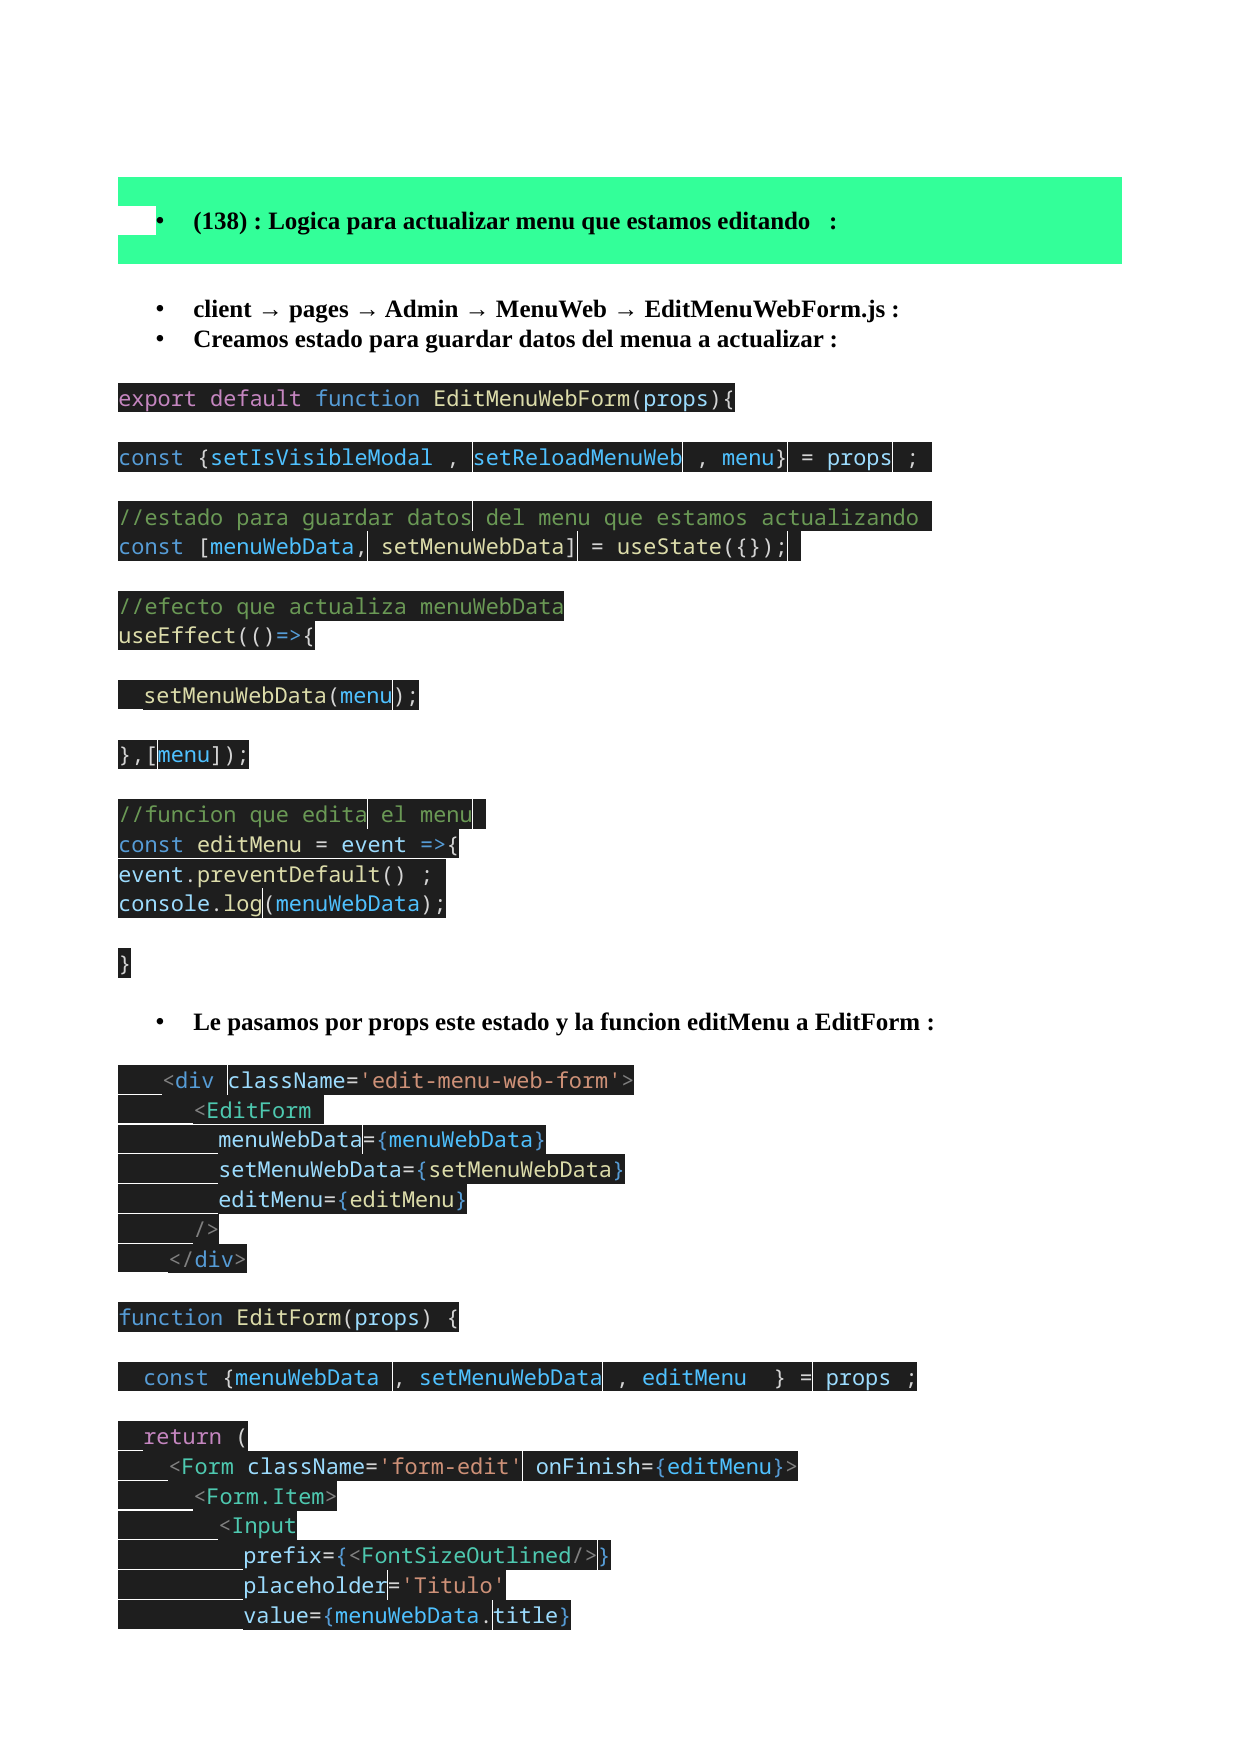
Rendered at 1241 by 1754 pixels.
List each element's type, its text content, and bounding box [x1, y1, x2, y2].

text </div> [118, 1244, 1122, 1273]
text event.preventDefault() ; [118, 858, 1122, 888]
text setMenuWebData(menu); [118, 680, 1122, 710]
text const editMenu = event =>{ [118, 829, 1122, 858]
text } [118, 948, 1122, 978]
text console.log(menuWebData); [118, 888, 1122, 918]
text <div className='edit-menu-web-form'> [118, 1065, 1122, 1095]
text //estado para guardar datos del menu que estamos actualizando [118, 501, 1122, 531]
list (138) : Logica para actualizar menu que estamos editando : [156, 206, 1122, 235]
list Le pasamos por props este estado y la funcion editMenu a EditForm : [156, 1007, 1122, 1036]
text prefix={<FontSizeOutlined/>} [118, 1540, 1122, 1570]
list Creamos estado para guardar datos del menua a actualizar : [156, 323, 1122, 353]
text const {setIsVisibleModal , setReloadMenuWeb , menu} = props ; [118, 442, 1122, 472]
text menuWebData={menuWebData} [118, 1124, 1122, 1154]
text useEffect(()=>{ [118, 621, 1122, 650]
text //funcion que edita el menu [118, 799, 1122, 829]
text <Input [118, 1511, 1122, 1540]
text return ( [118, 1421, 1122, 1451]
text const [menuWebData, setMenuWebData] = useState({}); [118, 531, 1122, 561]
text function EditForm(props) { [118, 1302, 1122, 1332]
text <Form className='form-edit' onFinish={editMenu}> [118, 1451, 1122, 1481]
text },[menu]); [118, 739, 1122, 769]
text export default function EditMenuWebForm(props){ [118, 382, 1122, 412]
text const {menuWebData , setMenuWebData , editMenu } = props ; [118, 1362, 1122, 1391]
text value={menuWebData.title} [118, 1600, 1122, 1630]
text editMenu={editMenu} [118, 1184, 1122, 1214]
text <EditForm [118, 1095, 1122, 1124]
text placeholder='Titulo' [118, 1570, 1122, 1600]
text <Form.Item> [118, 1481, 1122, 1511]
text //efecto que actualiza menuWebData [118, 591, 1122, 621]
text /> [118, 1214, 1122, 1244]
text setMenuWebData={setMenuWebData} [118, 1154, 1122, 1184]
list client → pages → Admin → MenuWeb → EditMenuWebForm.js : [156, 293, 1122, 323]
